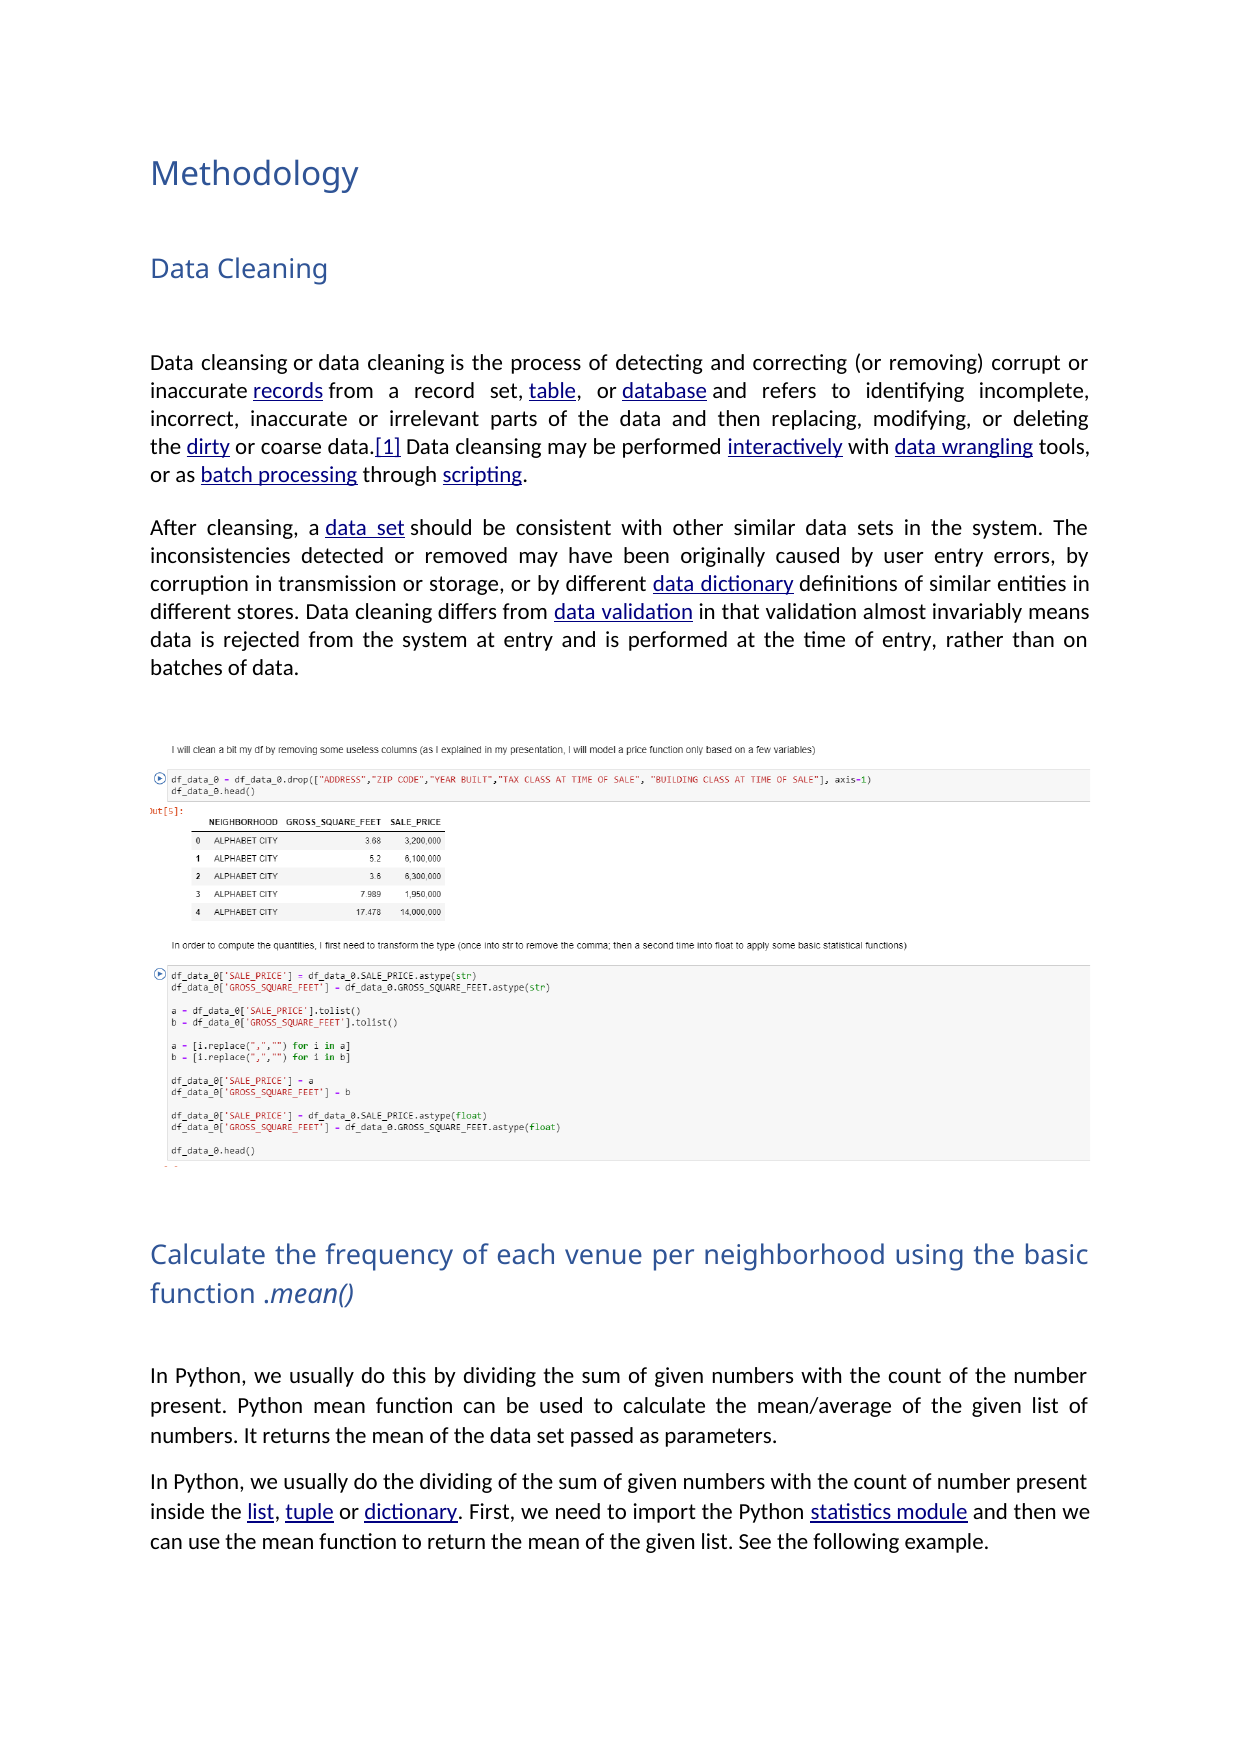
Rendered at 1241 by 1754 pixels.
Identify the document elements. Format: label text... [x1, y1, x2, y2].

text Data cleansing or data cleaning is the process of detecting and correcting (or removing) corrupt or inaccurate records from a record set, table, or database and refers to identifying incomplete, incorrect, inaccurate or irrelevant parts of the data and then replacing, modifying, or deleting the dirty or coarse data.[1] Data cleansing may be performed interactively with data wrangling tools, or as batch processing through scripting. [150, 348, 1090, 488]
text In Python, we usually do the dividing of the sum of given numbers with the count of number present inside the list, tuple or dictionary. First, we need to import the Python statistics module and then we can use the mean function to return the mean of the given list. See the following example. [150, 1467, 1090, 1555]
text After cleansing, a data set should be consistent with other similar data sets in the system. The inconsistencies detected or removed may have been originally caused by user entry errors, by corruption in transmission or storage, or by different data dictionary definitions of similar entities in different stores. Data cleaning differs from data validation in that validation almost invariably means data is rejected from the system at entry and is performed at the time of entry, rather than on batches of data. [150, 513, 1090, 681]
subtitle Methodology [150, 150, 1090, 195]
subtitle Data Cleaning [150, 249, 1090, 286]
text In Python, we usually do this by dividing the sum of given numbers with the count of the number present. Python mean function can be used to calculate the mean/average of the given list of numbers. It returns the mean of the data set passed as parameters. [150, 1361, 1090, 1449]
subtitle Calculate the frequency of each venue per neighborhood using the basic function .mean() [150, 1236, 1090, 1312]
